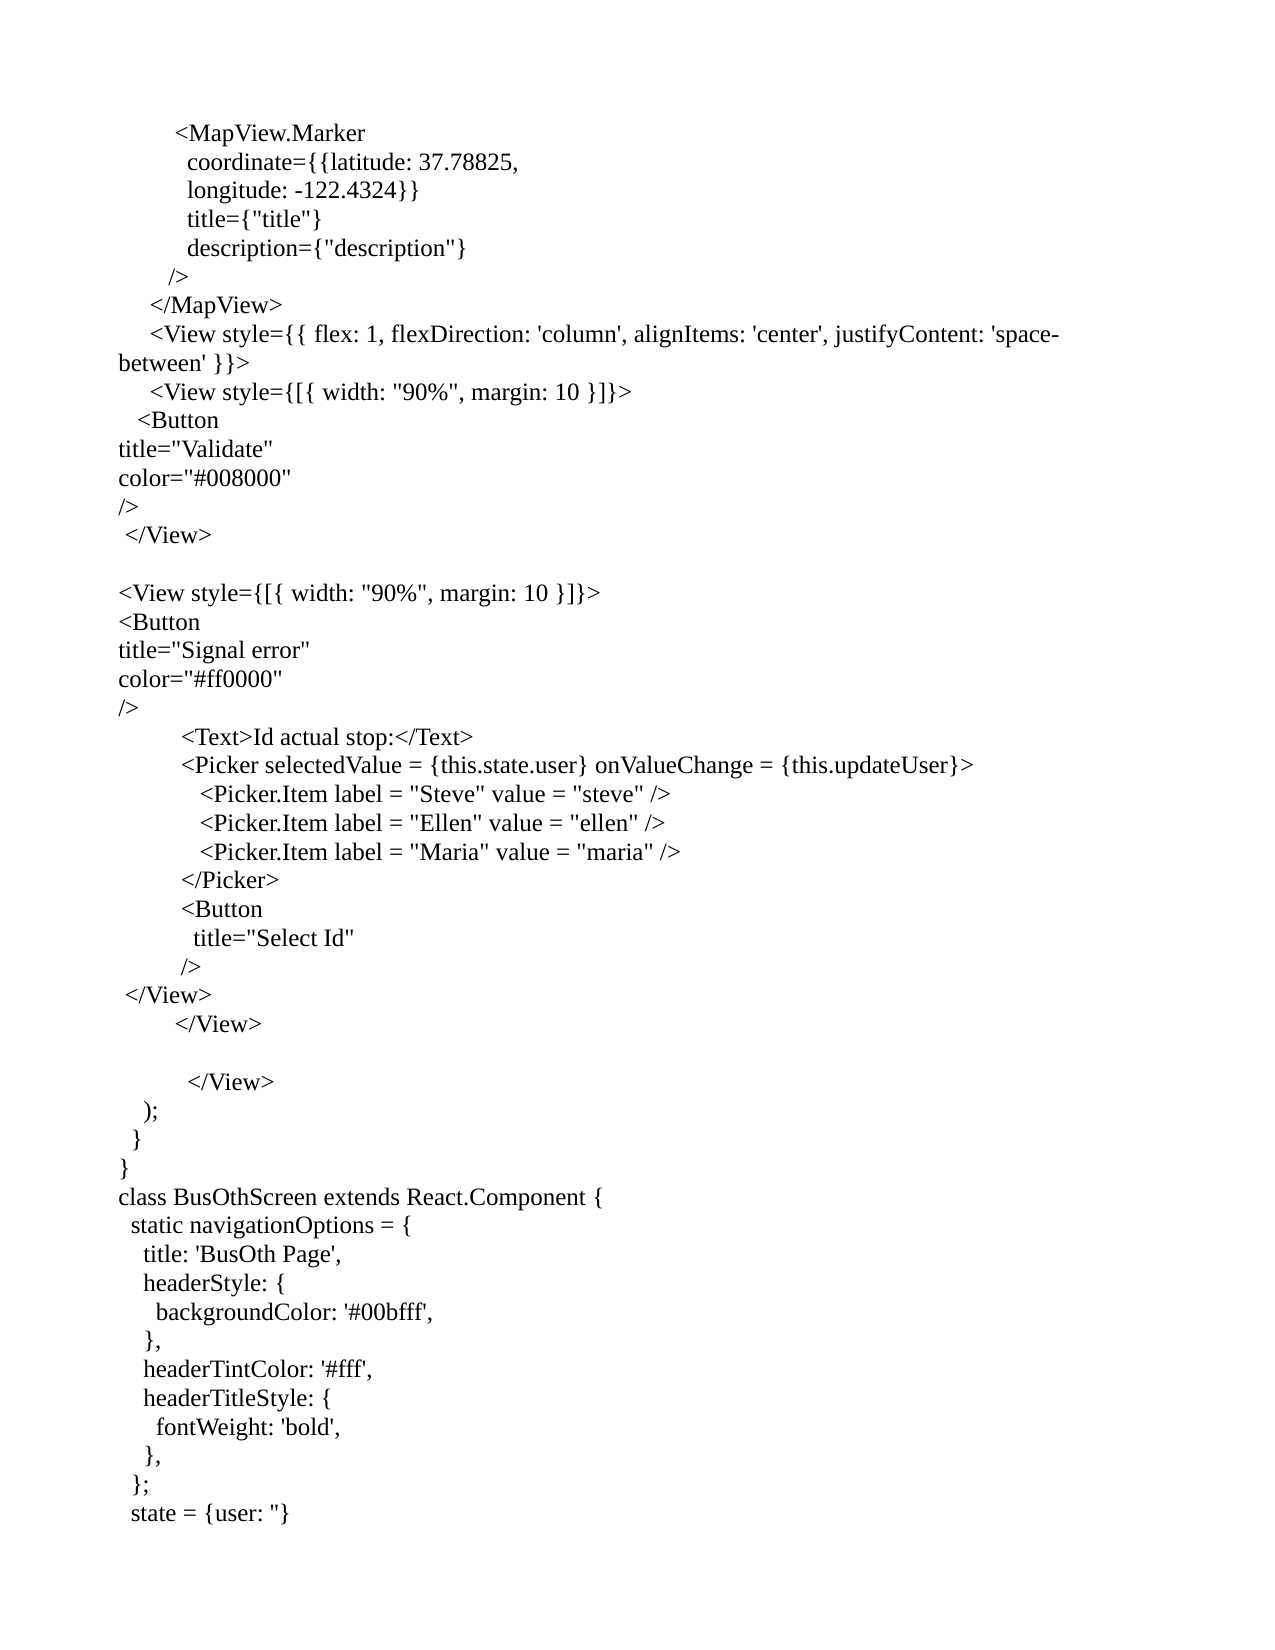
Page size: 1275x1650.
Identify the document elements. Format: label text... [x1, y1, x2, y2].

text <Picker.Item label = "Ellen" value = "ellen" /> [118, 808, 1157, 837]
text color="#ff0000" [118, 664, 1157, 693]
text } [118, 1124, 1157, 1153]
text state = {user: ''} [118, 1498, 1157, 1527]
text </View> [118, 1067, 1157, 1096]
text }, [118, 1326, 1157, 1354]
text class BusOthScreen extends React.Component { [118, 1182, 1157, 1211]
text /> [118, 693, 1157, 722]
text <View style={[{ width: "90%", margin: 10 }]}> [118, 578, 1157, 607]
text <Picker.Item label = "Maria" value = "maria" /> [118, 837, 1157, 866]
text static navigationOptions = { [118, 1211, 1157, 1239]
text <Picker.Item label = "Steve" value = "steve" /> [118, 779, 1157, 808]
text </View> [118, 1009, 1157, 1038]
text ); [118, 1096, 1157, 1124]
text title="Signal error" [118, 636, 1157, 664]
text title: 'BusOth Page', [118, 1239, 1157, 1268]
text /> [118, 262, 1157, 291]
text </MapView> [118, 291, 1157, 319]
text <Button [118, 607, 1157, 636]
text /> [118, 492, 1157, 521]
text <Button [118, 894, 1157, 923]
text }, [118, 1441, 1157, 1469]
text }; [118, 1469, 1157, 1498]
text </View> [118, 521, 1157, 549]
text headerStyle: { [118, 1268, 1157, 1297]
text <Button [118, 406, 1157, 434]
text title={"title"} [118, 204, 1157, 233]
text title="Select Id" [118, 923, 1157, 952]
text headerTitleStyle: { [118, 1383, 1157, 1412]
text <Picker selectedValue = {this.state.user} onValueChange = {this.updateUser}> [118, 751, 1157, 779]
text headerTintColor: '#fff', [118, 1354, 1157, 1383]
text backgroundColor: '#00bfff', [118, 1297, 1157, 1326]
text fontWeight: 'bold', [118, 1412, 1157, 1441]
text title="Validate" [118, 434, 1157, 463]
text /> [118, 952, 1157, 981]
text longitude: -122.4324}} [118, 176, 1157, 204]
text <View style={[{ width: "90%", margin: 10 }]}> [118, 377, 1157, 406]
text </Picker> [118, 866, 1157, 894]
text <MapView.Marker [118, 118, 1157, 147]
text <Text>Id actual stop:</Text> [118, 722, 1157, 751]
text description={"description"} [118, 233, 1157, 262]
text coordinate={{latitude: 37.78825, [118, 147, 1157, 176]
text </View> [118, 981, 1157, 1009]
text color="#008000" [118, 463, 1157, 492]
text <View style={{ flex: 1, flexDirection: 'column', alignItems: 'center', justifyContent: 'space-between' }}> [118, 319, 1157, 377]
text } [118, 1153, 1157, 1182]
